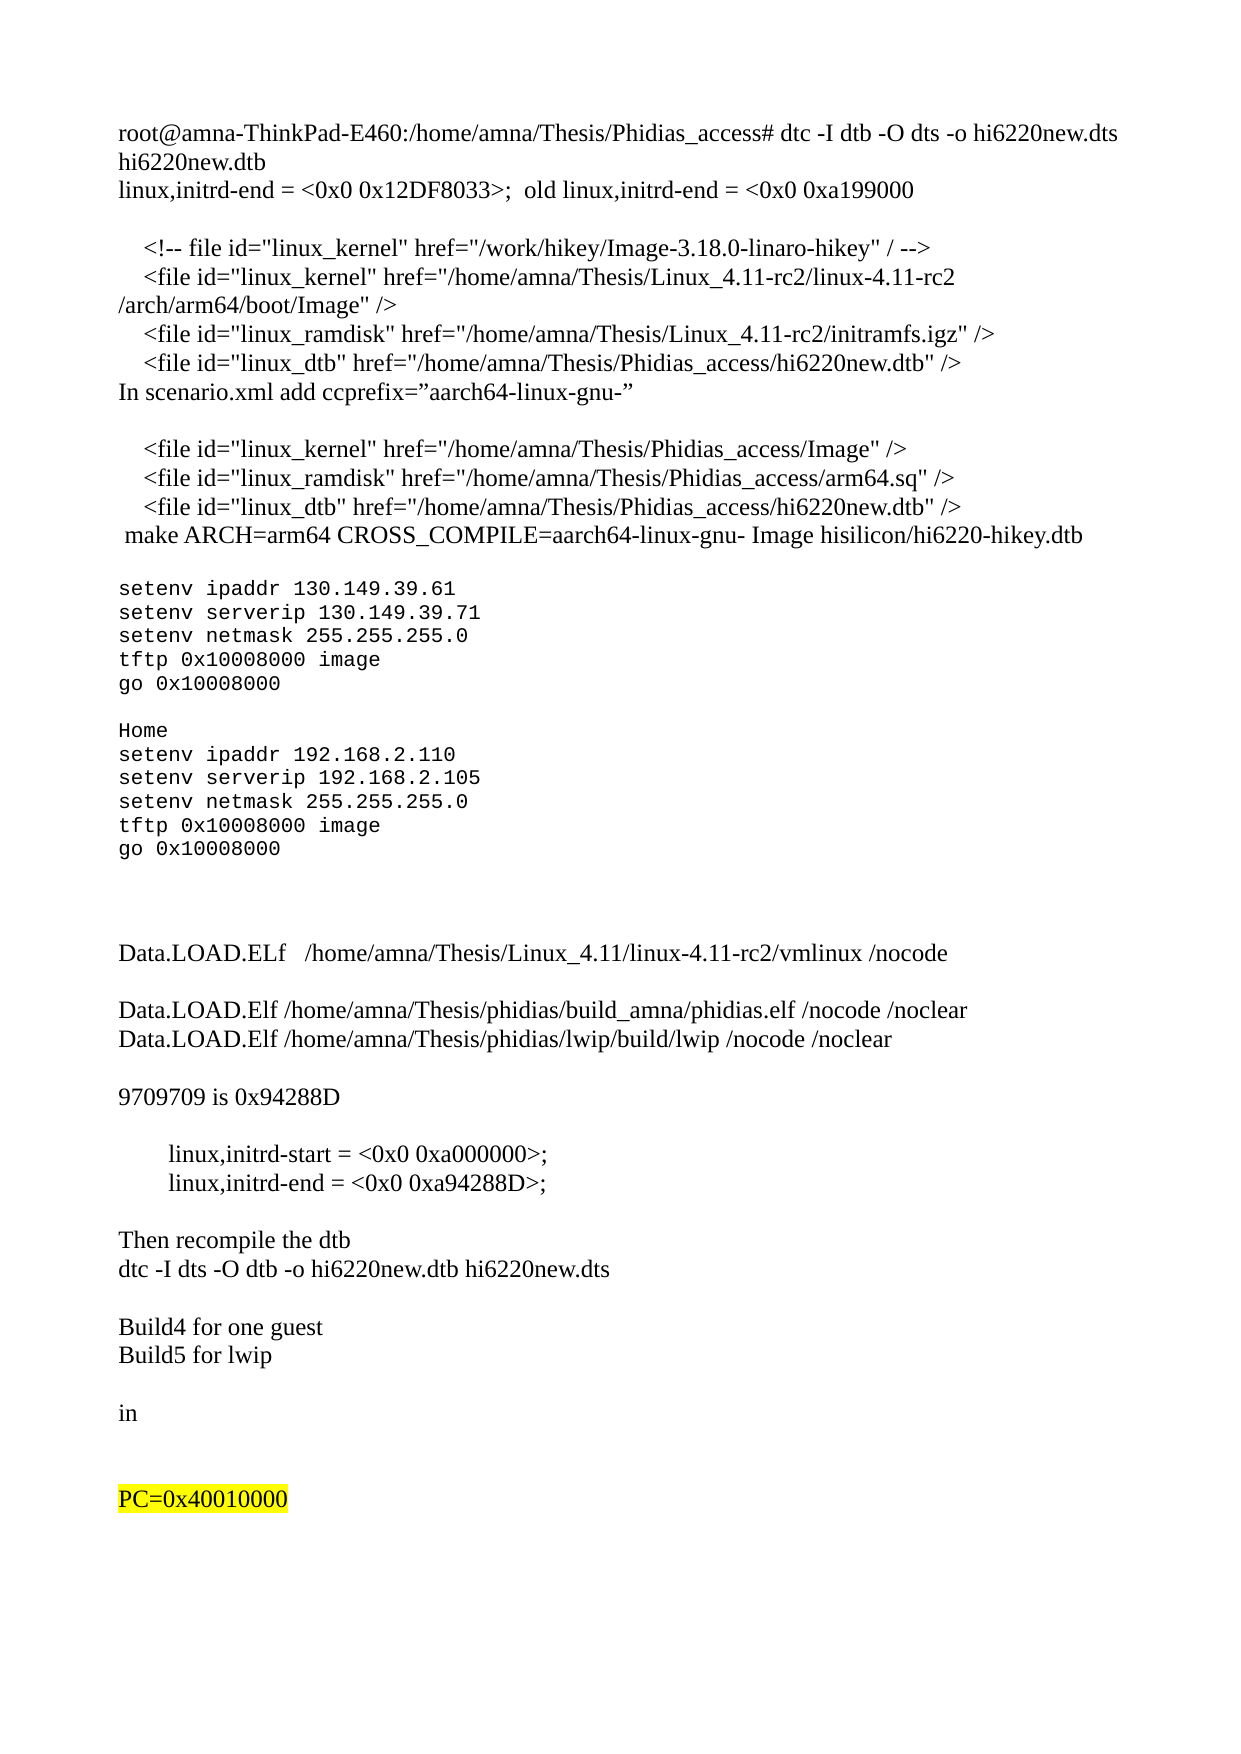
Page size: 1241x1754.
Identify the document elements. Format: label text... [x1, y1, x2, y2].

text linux,initrd-end = <0x0 0x12DF8033>; old linux,initrd-end = <0x0 0xa199000 [118, 176, 1122, 204]
text setenv serverip 130.149.39.71 [118, 602, 1122, 625]
text in [118, 1398, 1122, 1427]
text <file id="linux_dtb" href="/home/amna/Thesis/Phidias_access/hi6220new.dtb" /> [118, 492, 1122, 521]
text setenv netmask 255.255.255.0 [118, 791, 1122, 814]
text setenv netmask 255.255.255.0 [118, 625, 1122, 649]
text setenv ipaddr 130.149.39.61 [118, 578, 1122, 602]
text go 0x10008000 [118, 673, 1122, 696]
text In scenario.xml add ccprefix=”aarch64-linux-gnu-” [118, 377, 1122, 406]
text go 0x10008000 [118, 838, 1122, 862]
text /arch/arm64/boot/Image" /> [118, 291, 1122, 319]
text tftp 0x10008000 image [118, 649, 1122, 673]
text 9709709 is 0x94288D linux,initrd-start = <0x0 0xa000000>; linux,initrd-end = <0x0 0xa94288D>; Then recompile the dtb dtc -I dts -O dtb -o hi6220new.dtb hi6220new.dts [118, 1082, 1122, 1283]
text <file id="linux_kernel" href="/home/amna/Thesis/Phidias_access/Image" /> [118, 434, 1122, 463]
text Data.LOAD.ELf /home/amna/Thesis/Linux_4.11/linux-4.11-rc2/vmlinux /nocode [118, 938, 1122, 967]
text setenv ipaddr 192.168.2.110 [118, 744, 1122, 767]
text Data.LOAD.Elf /home/amna/Thesis/phidias/lwip/build/lwip /nocode /noclear [118, 1024, 1122, 1053]
text PC=0x40010000 [118, 1484, 1122, 1513]
text <file id="linux_dtb" href="/home/amna/Thesis/Phidias_access/hi6220new.dtb" /> [118, 348, 1122, 377]
text make ARCH=arm64 CROSS_COMPILE=aarch64-linux-gnu- Image hisilicon/hi6220-hikey.dtb [118, 521, 1122, 549]
text root@amna-ThinkPad-E460:/home/amna/Thesis/Phidias_access# dtc -I dtb -O dts -o hi6220new.dts hi6220new.dtb [118, 118, 1122, 176]
text <!-- file id="linux_kernel" href="/work/hikey/Image-3.18.0-linaro-hikey" / --> [118, 233, 1122, 262]
text tftp 0x10008000 image [118, 814, 1122, 838]
text setenv serverip 192.168.2.105 [118, 767, 1122, 791]
text <file id="linux_ramdisk" href="/home/amna/Thesis/Linux_4.11-rc2/initramfs.igz" /> [118, 319, 1122, 348]
text Home [118, 720, 1122, 744]
text <file id="linux_kernel" href="/home/amna/Thesis/Linux_4.11-rc2/linux-4.11-rc2 [118, 262, 1122, 291]
text <file id="linux_ramdisk" href="/home/amna/Thesis/Phidias_access/arm64.sq" /> [118, 463, 1122, 492]
text Build5 for lwip [118, 1340, 1122, 1369]
text Data.LOAD.Elf /home/amna/Thesis/phidias/build_amna/phidias.elf /nocode /noclear [118, 995, 1122, 1024]
text Build4 for one guest [118, 1312, 1122, 1340]
